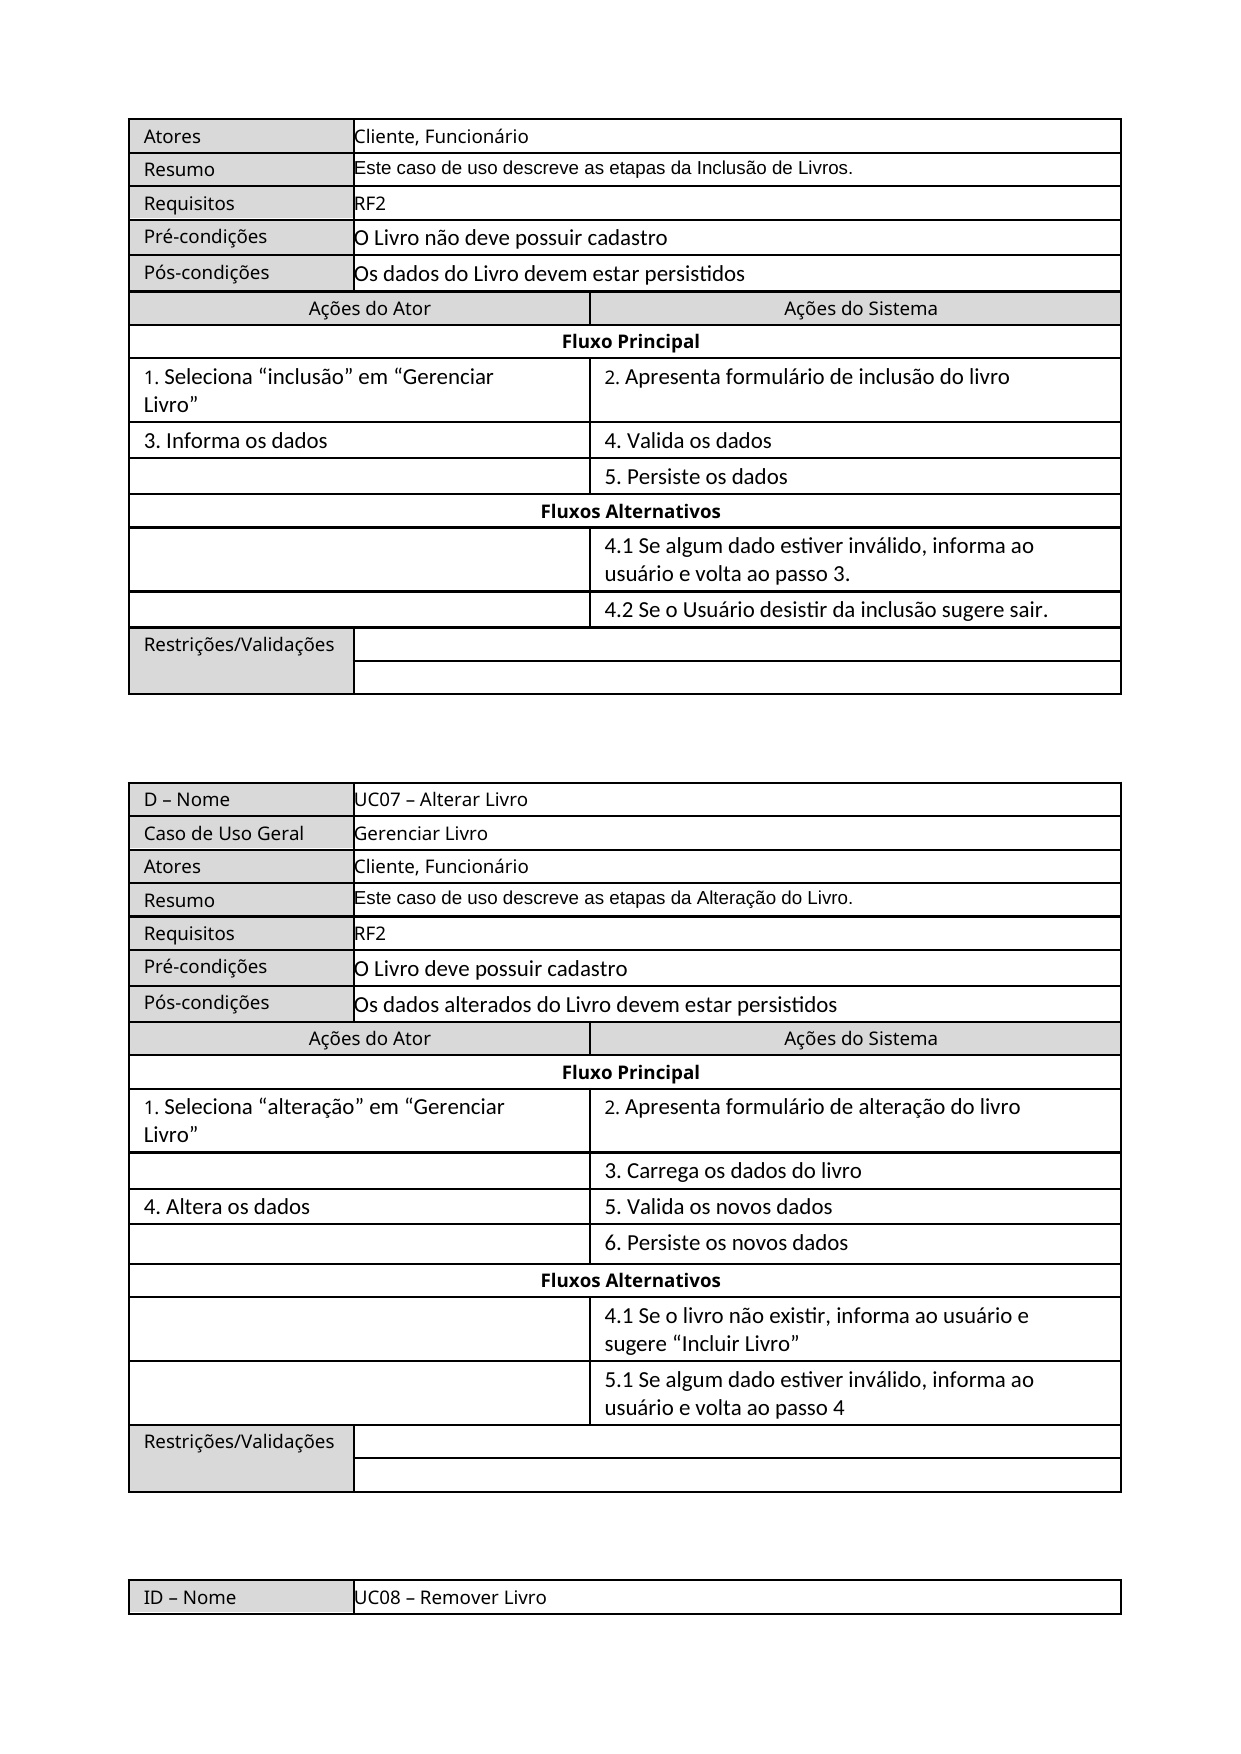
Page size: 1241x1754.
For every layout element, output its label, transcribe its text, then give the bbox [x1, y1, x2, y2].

table_cell Cliente, Funcionário [355, 120, 1120, 152]
table_header UC08 – Remover Livro [355, 1581, 1120, 1612]
table_cell [355, 1426, 1120, 1457]
table_cell 6. Persiste os novos dados [591, 1225, 1120, 1262]
table_cell 4.1 Se algum dado estiver inválido, informa ao usuário e volta ao passo 3. [591, 529, 1120, 590]
table_cell Atores [130, 120, 353, 152]
table_cell 5. Persiste os dados [591, 459, 1120, 493]
table_cell Este caso de uso descreve as etapas da Inclusão de Livros. [355, 154, 1120, 185]
table_cell 4. Altera os dados [130, 1190, 589, 1223]
table_cell Fluxo Principal [130, 326, 1120, 357]
table_cell [355, 662, 1120, 693]
table_cell Restrições/Validações [130, 1426, 353, 1491]
table_cell Requisitos [130, 187, 353, 218]
table_cell 5. Valida os novos dados [591, 1190, 1120, 1223]
table_cell [355, 629, 1120, 660]
table_cell Pós-condições [130, 256, 353, 290]
table_cell Ações do Sistema [591, 1023, 1120, 1054]
table_cell Pós-condições [130, 987, 353, 1021]
table_cell 4.2 Se o Usuário desistir da inclusão sugere sair. [591, 593, 1120, 626]
table_cell Fluxo Principal [130, 1056, 1120, 1087]
table_cell Ações do Ator [130, 293, 589, 324]
table_cell 3. Informa os dados [130, 423, 589, 457]
table_cell Ações do Ator [130, 1023, 589, 1054]
table_cell [130, 459, 589, 493]
table_cell [130, 1298, 589, 1360]
table_cell [130, 1154, 589, 1187]
table_cell Ações do Sistema [591, 293, 1120, 324]
table_header D – Nome [130, 784, 353, 815]
table_cell 5.1 Se algum dado estiver inválido, informa ao usuário e volta ao passo 4 [591, 1362, 1120, 1424]
table_cell Fluxos Alternativos [130, 495, 1120, 526]
table_cell 2. Apresenta formulário de inclusão do livro [591, 359, 1120, 421]
table_cell RF2 [355, 187, 1120, 218]
table_cell Pré-condições [130, 221, 353, 254]
table_cell O Livro deve possuir cadastro [355, 951, 1120, 985]
table_cell Os dados do Livro devem estar persistidos [355, 256, 1120, 290]
table_cell [355, 1459, 1120, 1491]
table_cell O Livro não deve possuir cadastro [355, 221, 1120, 254]
table_cell Caso de Uso Geral [130, 817, 353, 848]
table_cell 1. Seleciona “inclusão” em “Gerenciar Livro” [130, 359, 589, 421]
table_cell Atores [130, 851, 353, 882]
table_cell [130, 1362, 589, 1424]
table_cell 4.1 Se o livro não existir, informa ao usuário e sugere “Incluir Livro” [591, 1298, 1120, 1360]
table_cell [130, 529, 589, 590]
table_cell Resumo [130, 154, 353, 185]
table_cell 3. Carrega os dados do livro [591, 1154, 1120, 1187]
table_cell Gerenciar Livro [355, 817, 1120, 848]
table_header ID – Nome [130, 1581, 353, 1612]
table_cell Os dados alterados do Livro devem estar persistidos [355, 987, 1120, 1021]
table_cell Fluxos Alternativos [130, 1265, 1120, 1296]
table_cell Cliente, Funcionário [355, 851, 1120, 882]
table_cell 4. Valida os dados [591, 423, 1120, 457]
table_cell 1. Seleciona “alteração” em “Gerenciar Livro” [130, 1090, 589, 1151]
table_cell [130, 593, 589, 626]
table_cell Requisitos [130, 918, 353, 949]
table_cell Pré-condições [130, 951, 353, 985]
table_cell [130, 1225, 589, 1262]
table_cell RF2 [355, 918, 1120, 949]
table_cell Restrições/Validações [130, 629, 353, 693]
table_header UC07 – Alterar Livro [355, 784, 1120, 815]
table_cell 2. Apresenta formulário de alteração do livro [591, 1090, 1120, 1151]
table_cell Este caso de uso descreve as etapas da Alteração do Livro. [355, 884, 1120, 915]
table_cell Resumo [130, 884, 353, 915]
